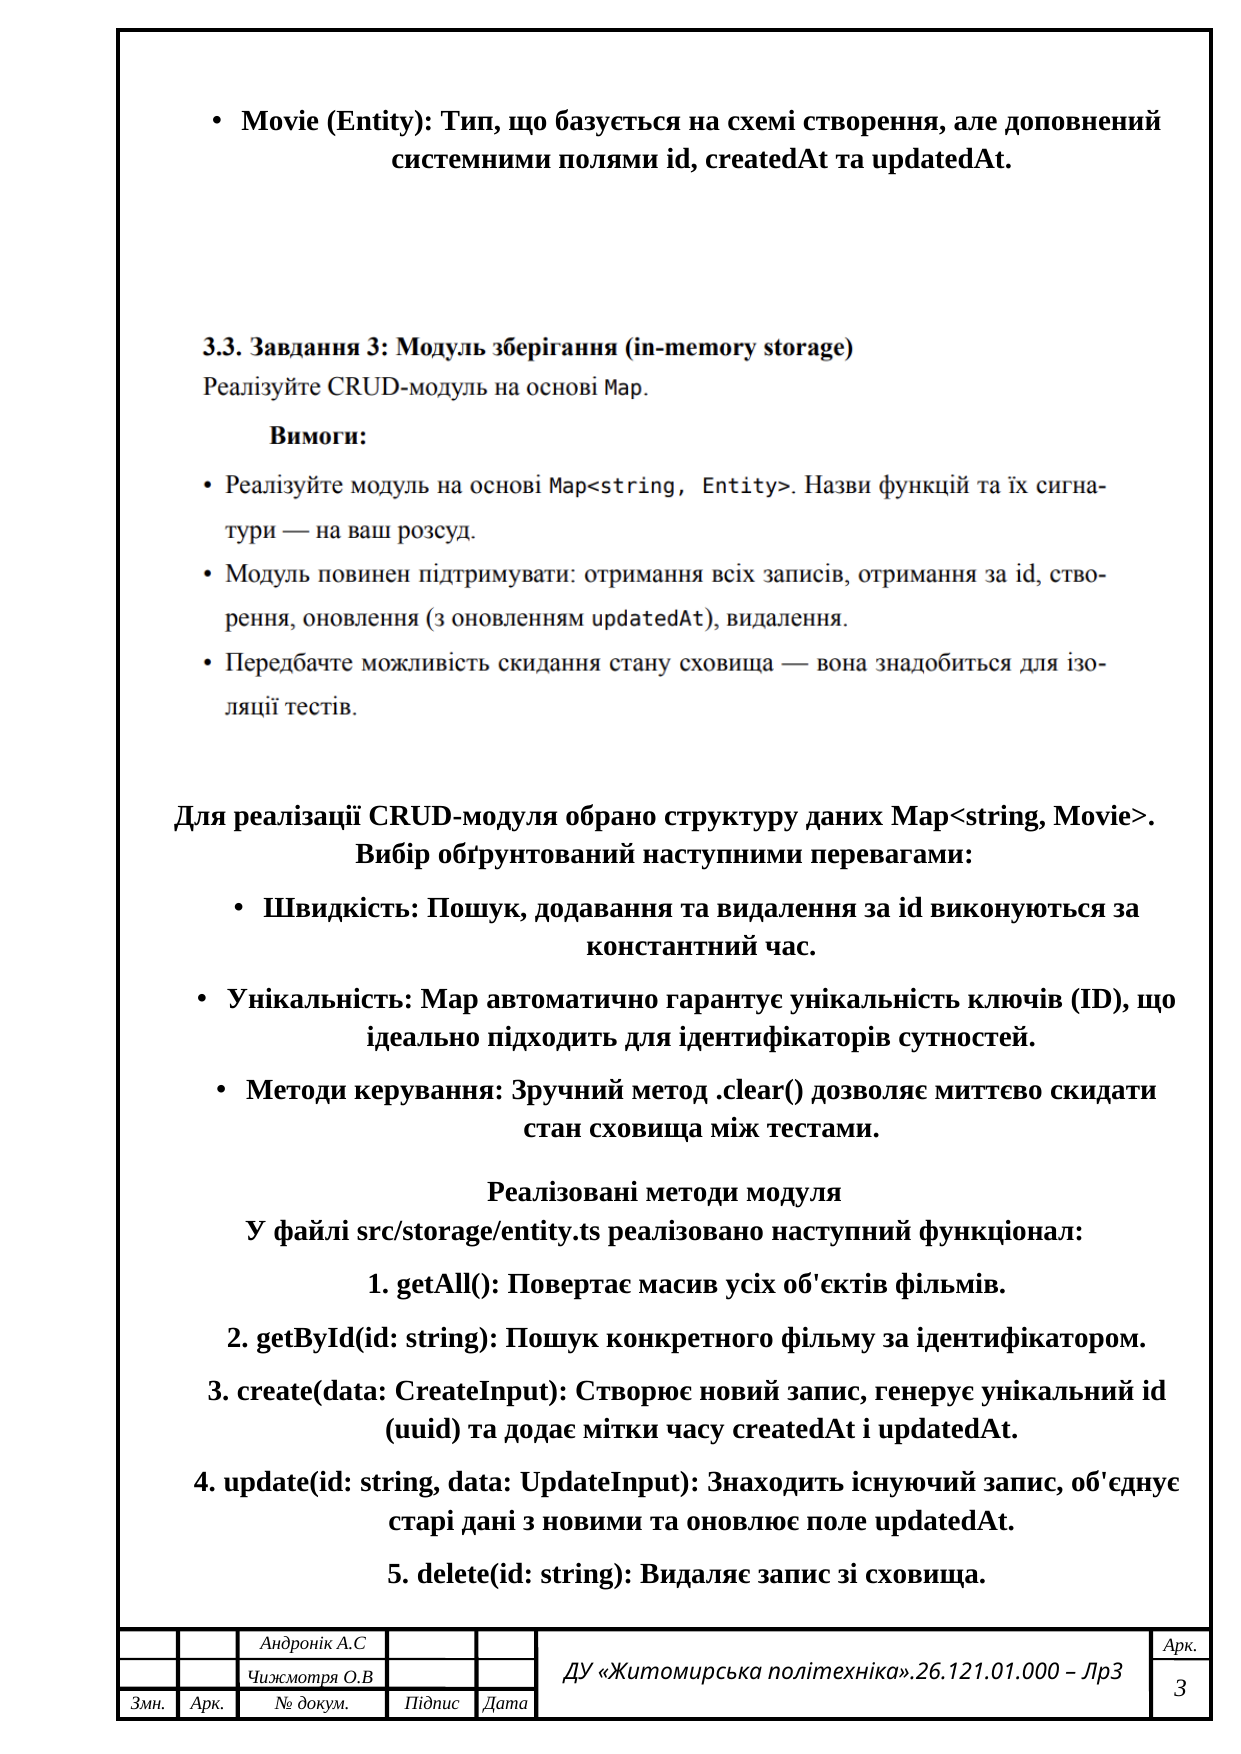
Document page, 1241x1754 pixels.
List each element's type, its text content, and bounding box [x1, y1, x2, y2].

list getById(id: string): Пошук конкретного фільму за ідентифікатором. [192, 1320, 1181, 1353]
list Швидкість: Пошук, додавання та видалення за id виконуються за константний час. [192, 890, 1181, 962]
list Movie (Entity): Тип, що базується на схемі створення, але доповнений системними полями id, createdAt та updatedAt. [192, 103, 1181, 175]
list Унікальність: Map автоматично гарантує унікальність ключів (ID), що ідеально підходить для ідентифікаторів сутностей. [192, 981, 1181, 1053]
text Для реалізації CRUD-модуля обрано структуру даних Map<string, Movie>. Вибір обґрунтований наступними перевагами: [148, 798, 1181, 870]
list getAll(): Повертає масив усіх об'єктів фільмів. [192, 1267, 1181, 1300]
list create(data: CreateInput): Створює новий запис, генерує унікальний id (uuid) та додає мітки часу createdAt і updatedAt. [192, 1373, 1181, 1445]
text У файлі src/storage/entity.ts реалізовано наступний функціонал: [148, 1213, 1181, 1247]
subtitle Реалізовані методи модуля [148, 1174, 1181, 1207]
list Методи керування: Зручний метод .clear() дозволяє миттєво скидати стан сховища між тестами. [192, 1072, 1181, 1144]
picture [188, 328, 1141, 750]
list delete(id: string): Видаляє запис зі сховища. [192, 1556, 1181, 1590]
list update(id: string, data: UpdateInput): Знаходить існуючий запис, об'єднує старі дані з новими та оновлює поле updatedAt. [192, 1464, 1181, 1537]
